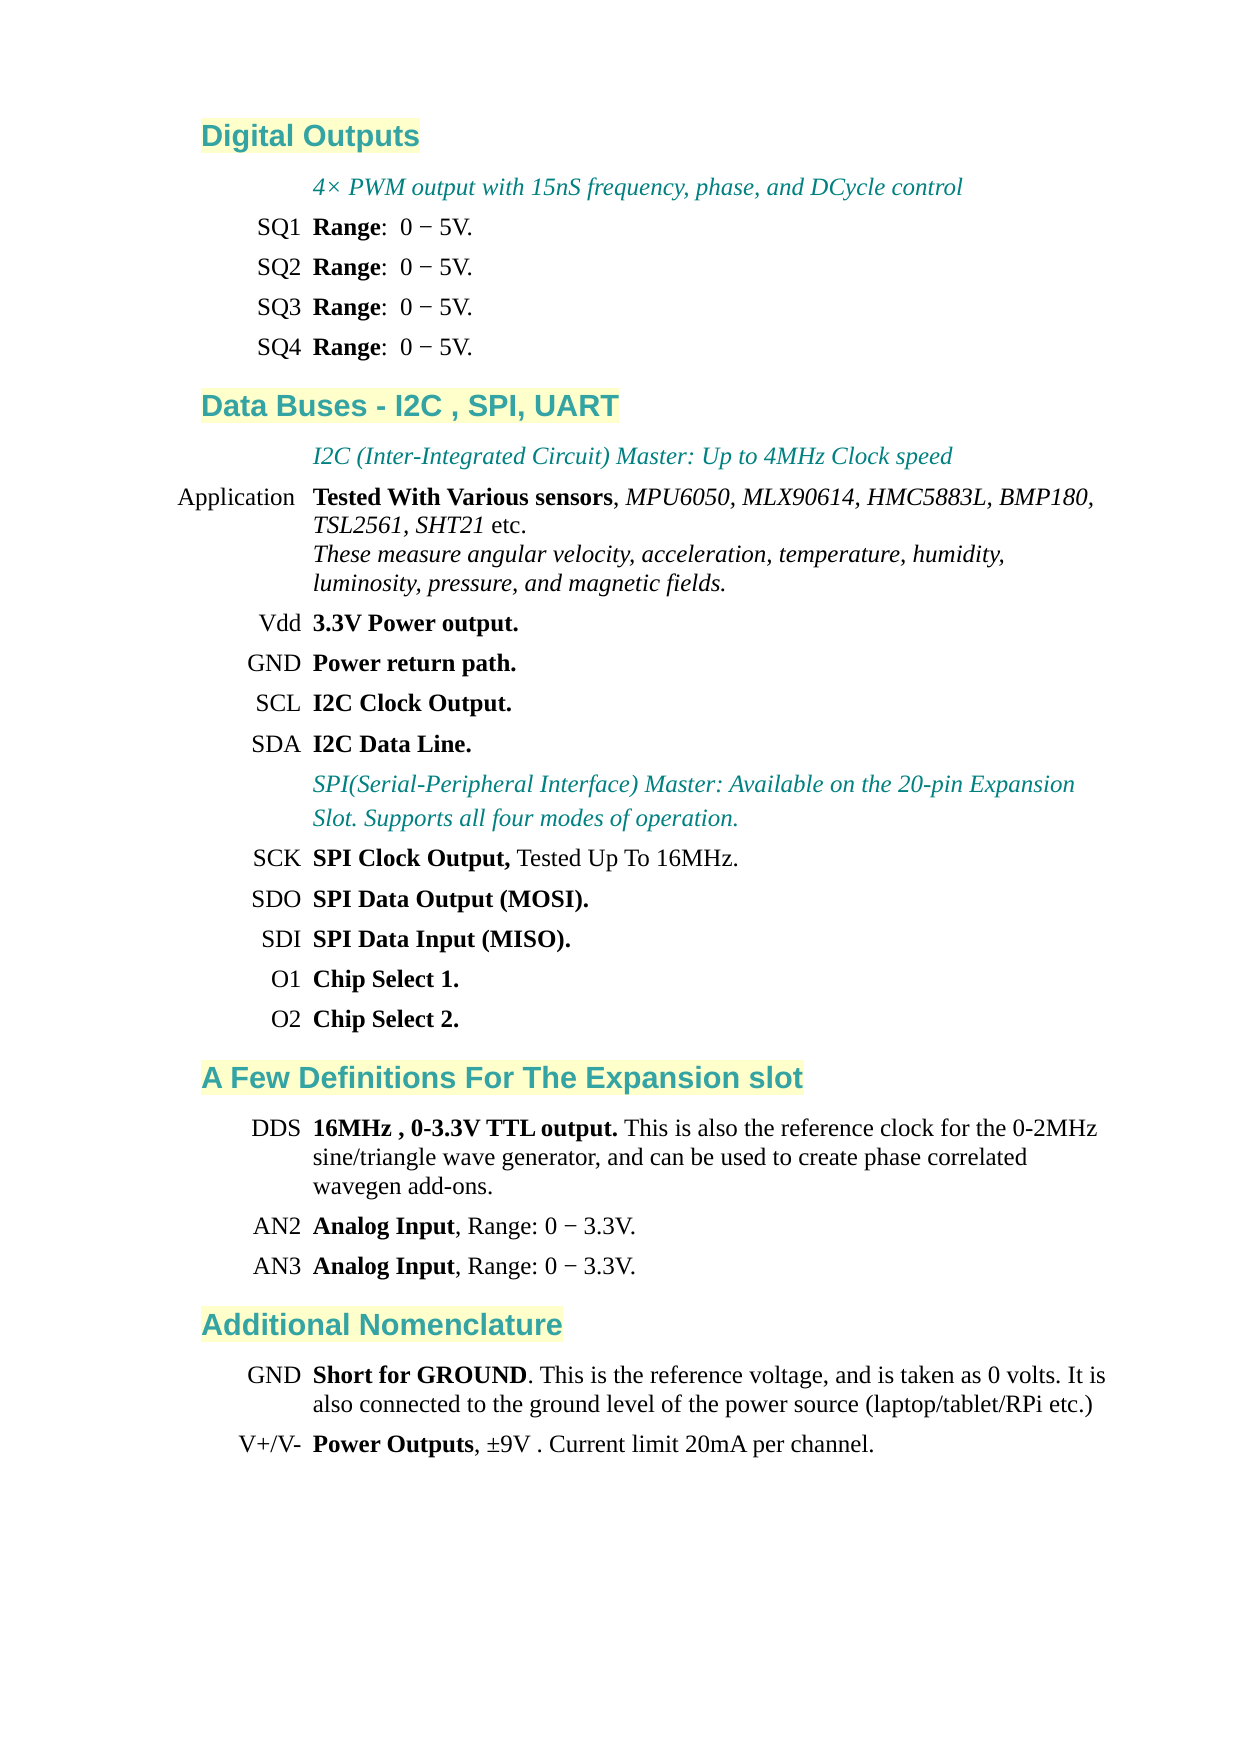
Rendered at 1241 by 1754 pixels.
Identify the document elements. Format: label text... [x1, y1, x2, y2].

table_cell SPI Data Output (MOSI). [307, 878, 1122, 918]
table_header I2C (Inter-Integrated Circuit) Master: Up to 4MHz Clock speed [307, 436, 1122, 476]
table_cell Range: 0 − 5V. [307, 327, 1122, 367]
table_cell SPI(Serial-Peripheral Interface) Master: Available on the 20-pin Expansion Slot. Supports all four modes of operation. [307, 763, 1122, 838]
table_cell AN3 [118, 1245, 307, 1286]
table_cell SDI [118, 918, 307, 958]
table_cell Range: 0 − 5V. [307, 206, 1122, 246]
table_cell SDA [118, 723, 307, 763]
table_header 4× PWM output with 15nS frequency, phase, and DCycle control [307, 166, 1122, 206]
table_cell I2C Data Line. [307, 723, 1122, 763]
table_cell AN2 [118, 1205, 307, 1245]
table_cell SPI Data Input (MISO). [307, 918, 1122, 958]
table_cell O1 [118, 959, 307, 999]
table_cell SDO [118, 878, 307, 918]
table_cell Analog Input, Range: 0 − 3.3V. [307, 1245, 1122, 1286]
table_header DDS [118, 1108, 307, 1205]
table_cell 3.3V Power output. [307, 602, 1122, 642]
subtitle Digital Outputs [420, 118, 1122, 153]
table_header GND [118, 1354, 307, 1423]
table_cell Range: 0 − 5V. [307, 246, 1122, 287]
table_header Short for GROUND. This is the reference voltage, and is taken as 0 volts. It is also connected to the ground level of the power source (laptop/tablet/RPi etc.) [307, 1354, 1122, 1423]
table_cell SQ1 [118, 206, 307, 246]
table_cell [118, 763, 307, 838]
table_cell Application [118, 476, 307, 602]
table_cell GND [118, 643, 307, 683]
table_header 16MHz , 0-3.3V TTL output. This is also the reference clock for the 0-2MHz sine/triangle wave generator, and can be used to create phase correlated wavegen add-ons. [307, 1108, 1122, 1205]
table_cell I2C Clock Output. [307, 683, 1122, 723]
subtitle Data Buses - I2C , SPI, UART [619, 388, 1122, 423]
table_cell SQ4 [118, 327, 307, 367]
table_header [118, 166, 307, 206]
table_cell O2 [118, 999, 307, 1039]
table_cell V+/V- [118, 1423, 307, 1463]
table_cell Tested With Various sensors, MPU6050, MLX90614, HMC5883L, BMP180, TSL2561, SHT21 etc. These measure angular velocity, acceleration, temperature, humidity, luminosity, pressure, and magnetic fields. [307, 476, 1122, 602]
subtitle Additional Nomenclature [563, 1306, 1122, 1342]
table_cell Vdd [118, 602, 307, 642]
table_cell Analog Input, Range: 0 − 3.3V. [307, 1205, 1122, 1245]
table_cell SQ3 [118, 287, 307, 327]
table_cell SPI Clock Output, Tested Up To 16MHz. [307, 838, 1122, 878]
table_cell Chip Select 2. [307, 999, 1122, 1039]
table_cell SCK [118, 838, 307, 878]
table_header [118, 436, 307, 476]
table_cell SQ2 [118, 246, 307, 287]
table_cell Range: 0 − 5V. [307, 287, 1122, 327]
table_cell Power Outputs, ±9V . Current limit 20mA per channel. [307, 1423, 1122, 1463]
table_cell Power return path. [307, 643, 1122, 683]
subtitle A Few Definitions For The Expansion slot [804, 1060, 1122, 1095]
table_cell SCL [118, 683, 307, 723]
table_cell Chip Select 1. [307, 959, 1122, 999]
